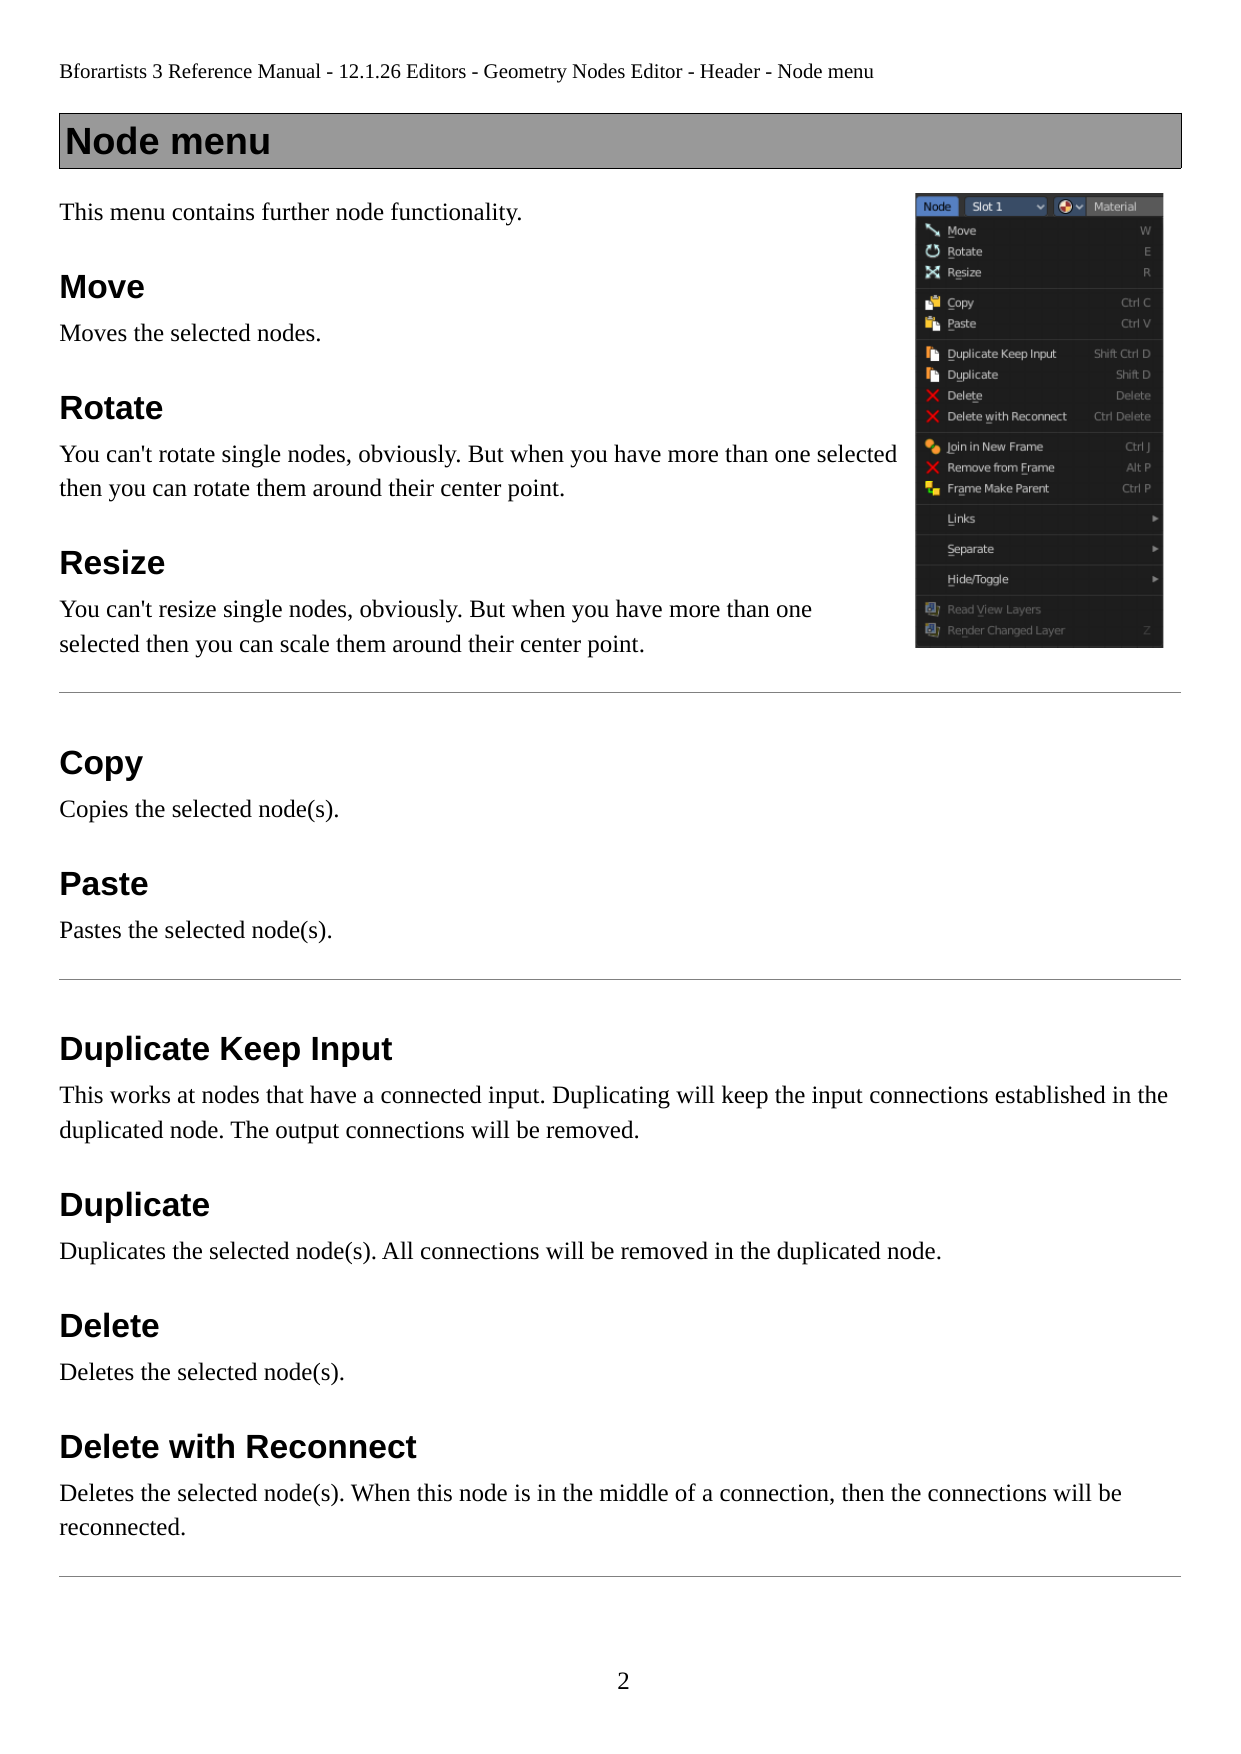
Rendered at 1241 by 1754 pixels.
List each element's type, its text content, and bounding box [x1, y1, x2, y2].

text Deletes the selected node(s). When this node is in the middle of a connection, then the connections will be reconnected. [59, 1478, 1181, 1541]
subtitle Copy [59, 743, 1181, 781]
subtitle Duplicate Keep Input [59, 1029, 1181, 1068]
subtitle Rotate [59, 388, 915, 426]
text Deletes the selected node(s). [59, 1357, 1181, 1386]
subtitle Move [59, 267, 915, 305]
subtitle Paste [59, 864, 1181, 902]
text You can't rotate single nodes, obviously. But when you have more than one selected then you can rotate them around their center point. [59, 439, 915, 502]
subtitle Delete [59, 1306, 1181, 1344]
picture [915, 193, 1164, 648]
text Moves the selected nodes. [59, 318, 915, 346]
text Pastes the selected node(s). [59, 915, 1181, 944]
text This menu contains further node functionality. [59, 197, 915, 225]
subtitle [1164, 543, 1181, 582]
table_header Node menu [60, 114, 1181, 168]
subtitle Resize [59, 543, 915, 582]
text This works at nodes that have a connected input. Duplicating will keep the input connections established in the duplicated node. The output connections will be removed. [59, 1080, 1181, 1143]
subtitle Delete with Reconnect [59, 1427, 1181, 1465]
text You can't resize single nodes, obviously. But when you have more than one selected then you can scale them around their center point. [59, 594, 1181, 657]
text Copies the selected node(s). [59, 794, 1181, 823]
text Duplicates the selected node(s). All connections will be removed in the duplicated node. [59, 1236, 1181, 1264]
subtitle [1164, 267, 1181, 305]
subtitle [1164, 388, 1181, 426]
subtitle Duplicate [59, 1184, 1181, 1223]
